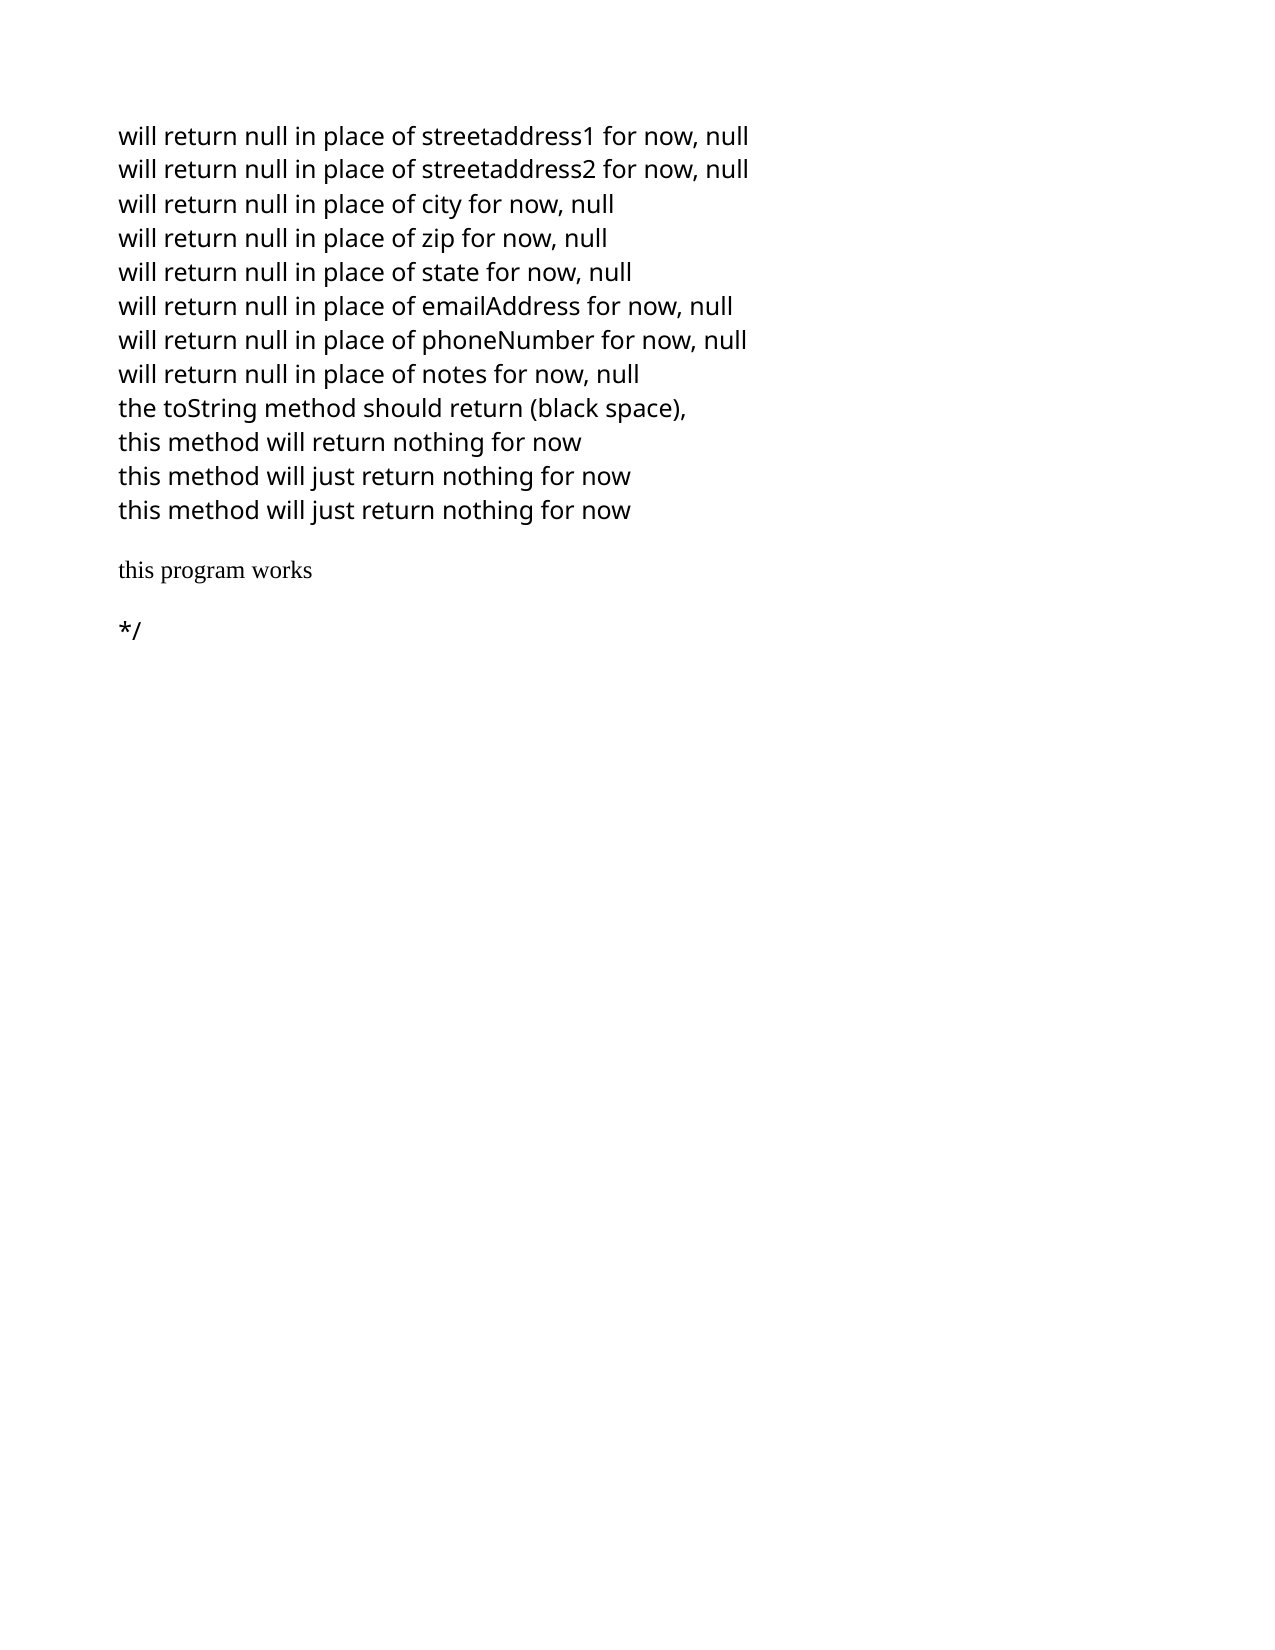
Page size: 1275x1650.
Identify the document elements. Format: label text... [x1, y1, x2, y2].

text this method will return nothing for now [118, 425, 1157, 459]
text this method will just return nothing for now [118, 459, 1157, 493]
text will return null in place of zip for now, null [118, 220, 1157, 254]
text will return null in place of city for now, null [118, 186, 1157, 220]
text will return null in place of phoneNumber for now, null [118, 322, 1157, 357]
text will return null in place of emailAddress for now, null [118, 288, 1157, 322]
text this program works [118, 556, 1157, 584]
text will return null in place of streetaddress2 for now, null [118, 152, 1157, 186]
text will return null in place of state for now, null [118, 254, 1157, 288]
text this method will just return nothing for now [118, 493, 1157, 527]
text */ [118, 613, 1157, 647]
text the toString method should return (black space), [118, 391, 1157, 425]
text will return null in place of streetaddress1 for now, null [118, 118, 1157, 152]
text will return null in place of notes for now, null [118, 357, 1157, 391]
